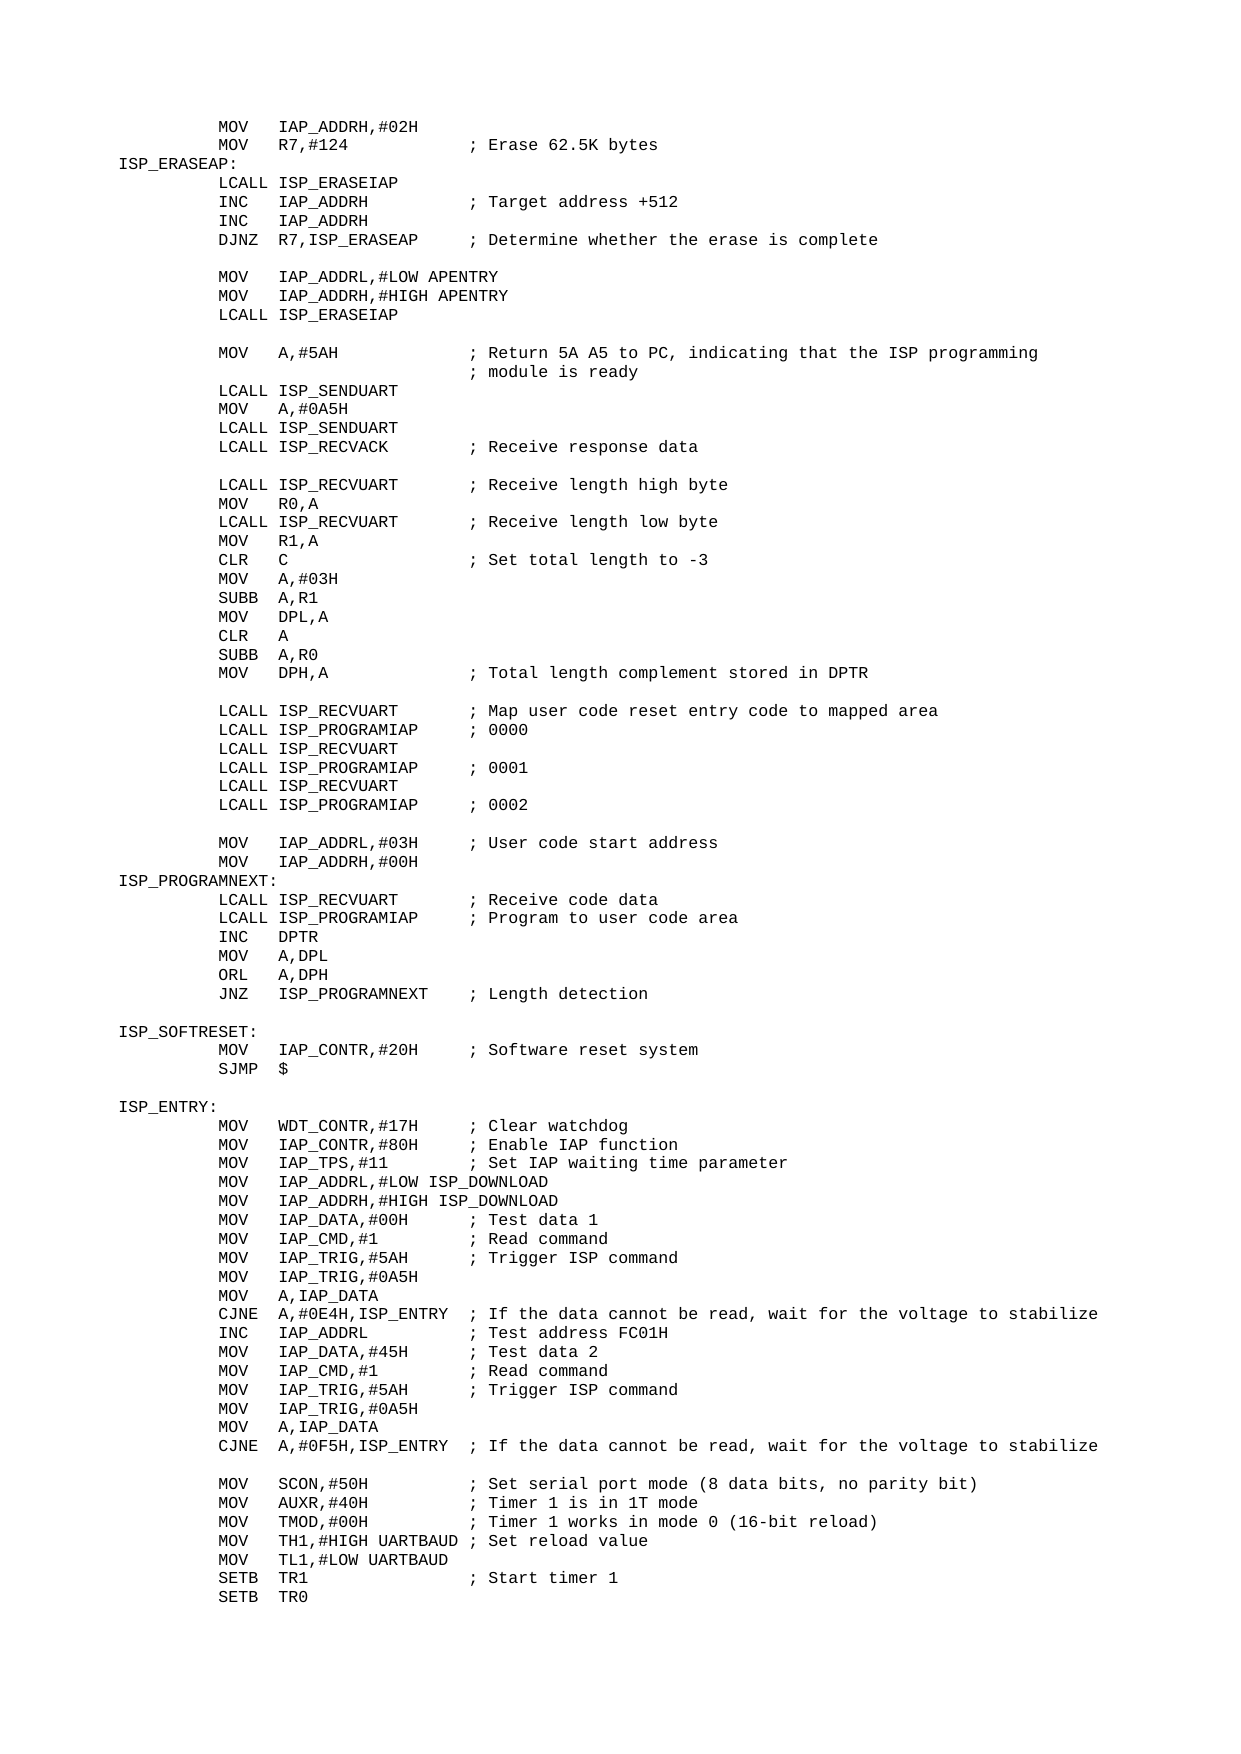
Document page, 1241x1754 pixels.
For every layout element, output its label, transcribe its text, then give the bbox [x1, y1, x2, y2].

text MOV IAP_ADDRH,#HIGH APENTRY [118, 288, 1122, 307]
text SUBB A,R0 [118, 646, 1122, 665]
text LCALL ISP_PROGRAMIAP ; 0000 [118, 721, 1122, 740]
text MOV A,#5AH ; Return 5A A5 to PC, indicating that the ISP programming [118, 344, 1122, 363]
text LCALL ISP_RECVUART ; Map user code reset entry code to mapped area [118, 703, 1122, 721]
text LCALL ISP_RECVUART ; Receive code data [118, 891, 1122, 910]
text MOV IAP_ADDRL,#LOW APENTRY [118, 269, 1122, 288]
text MOV R0,A [118, 495, 1122, 514]
text MOV TH1,#HIGH UARTBAUD ; Set reload value [118, 1532, 1122, 1551]
text MOV DPH,A ; Total length complement stored in DPTR [118, 665, 1122, 684]
text LCALL ISP_SENDUART [118, 382, 1122, 401]
text LCALL ISP_SENDUART [118, 420, 1122, 439]
text MOV AUXR,#40H ; Timer 1 is in 1T mode [118, 1494, 1122, 1513]
text LCALL ISP_PROGRAMIAP ; 0002 [118, 797, 1122, 816]
text INC IAP_ADDRH [118, 212, 1122, 231]
text LCALL ISP_ERASEIAP [118, 175, 1122, 193]
text INC IAP_ADDRL ; Test address FC01H [118, 1325, 1122, 1344]
text JNZ ISP_PROGRAMNEXT ; Length detection [118, 985, 1122, 1004]
text MOV IAP_ADDRH,#02H [118, 118, 1122, 137]
text ISP_PROGRAMNEXT: [118, 872, 1122, 891]
text MOV IAP_TRIG,#5AH ; Trigger ISP command [118, 1249, 1122, 1268]
text LCALL ISP_ERASEIAP [118, 307, 1122, 326]
text MOV IAP_DATA,#00H ; Test data 1 [118, 1212, 1122, 1231]
text LCALL ISP_RECVUART ; Receive length high byte [118, 476, 1122, 495]
text MOV IAP_TRIG,#0A5H [118, 1268, 1122, 1287]
text MOV DPL,A [118, 608, 1122, 627]
text ; module is ready [118, 363, 1122, 382]
text MOV R7,#124 ; Erase 62.5K bytes [118, 137, 1122, 156]
text DJNZ R7,ISP_ERASEAP ; Determine whether the erase is complete [118, 231, 1122, 250]
text CJNE A,#0F5H,ISP_ENTRY ; If the data cannot be read, wait for the voltage to stabilize [118, 1438, 1122, 1457]
text MOV TL1,#LOW UARTBAUD [118, 1551, 1122, 1570]
text CLR A [118, 627, 1122, 646]
text CLR C ; Set total length to -3 [118, 552, 1122, 571]
text MOV IAP_ADDRL,#03H ; User code start address [118, 834, 1122, 853]
text INC DPTR [118, 929, 1122, 948]
text MOV IAP_TRIG,#0A5H [118, 1400, 1122, 1419]
text MOV SCON,#50H ; Set serial port mode (8 data bits, no parity bit) [118, 1476, 1122, 1494]
text MOV WDT_CONTR,#17H ; Clear watchdog [118, 1117, 1122, 1136]
text MOV IAP_TRIG,#5AH ; Trigger ISP command [118, 1381, 1122, 1400]
text MOV IAP_ADDRL,#LOW ISP_DOWNLOAD [118, 1174, 1122, 1193]
text MOV IAP_ADDRH,#HIGH ISP_DOWNLOAD [118, 1193, 1122, 1212]
text ORL A,DPH [118, 967, 1122, 985]
text ISP_SOFTRESET: [118, 1023, 1122, 1042]
text MOV A,IAP_DATA [118, 1419, 1122, 1438]
text INC IAP_ADDRH ; Target address +512 [118, 193, 1122, 212]
text MOV IAP_CMD,#1 ; Read command [118, 1231, 1122, 1249]
text MOV IAP_CMD,#1 ; Read command [118, 1362, 1122, 1381]
text ISP_ERASEAP: [118, 156, 1122, 175]
text MOV IAP_TPS,#11 ; Set IAP waiting time parameter [118, 1155, 1122, 1174]
text MOV A,IAP_DATA [118, 1287, 1122, 1306]
text LCALL ISP_PROGRAMIAP ; 0001 [118, 759, 1122, 778]
text MOV IAP_ADDRH,#00H [118, 853, 1122, 872]
text MOV A,#03H [118, 571, 1122, 589]
text MOV A,#0A5H [118, 401, 1122, 420]
text SETB TR0 [118, 1589, 1122, 1608]
text CJNE A,#0E4H,ISP_ENTRY ; If the data cannot be read, wait for the voltage to stabilize [118, 1306, 1122, 1325]
text MOV IAP_CONTR,#20H ; Software reset system [118, 1042, 1122, 1061]
text MOV IAP_CONTR,#80H ; Enable IAP function [118, 1136, 1122, 1155]
text ISP_ENTRY: [118, 1098, 1122, 1117]
text LCALL ISP_RECVUART [118, 740, 1122, 759]
text LCALL ISP_PROGRAMIAP ; Program to user code area [118, 910, 1122, 929]
text LCALL ISP_RECVUART [118, 778, 1122, 797]
text MOV R1,A [118, 533, 1122, 552]
text SETB TR1 ; Start timer 1 [118, 1570, 1122, 1589]
text SUBB A,R1 [118, 589, 1122, 608]
text SJMP $ [118, 1061, 1122, 1080]
text LCALL ISP_RECVACK ; Receive response data [118, 439, 1122, 457]
text LCALL ISP_RECVUART ; Receive length low byte [118, 514, 1122, 533]
text MOV A,DPL [118, 948, 1122, 967]
text MOV IAP_DATA,#45H ; Test data 2 [118, 1344, 1122, 1362]
text MOV TMOD,#00H ; Timer 1 works in mode 0 (16-bit reload) [118, 1513, 1122, 1532]
